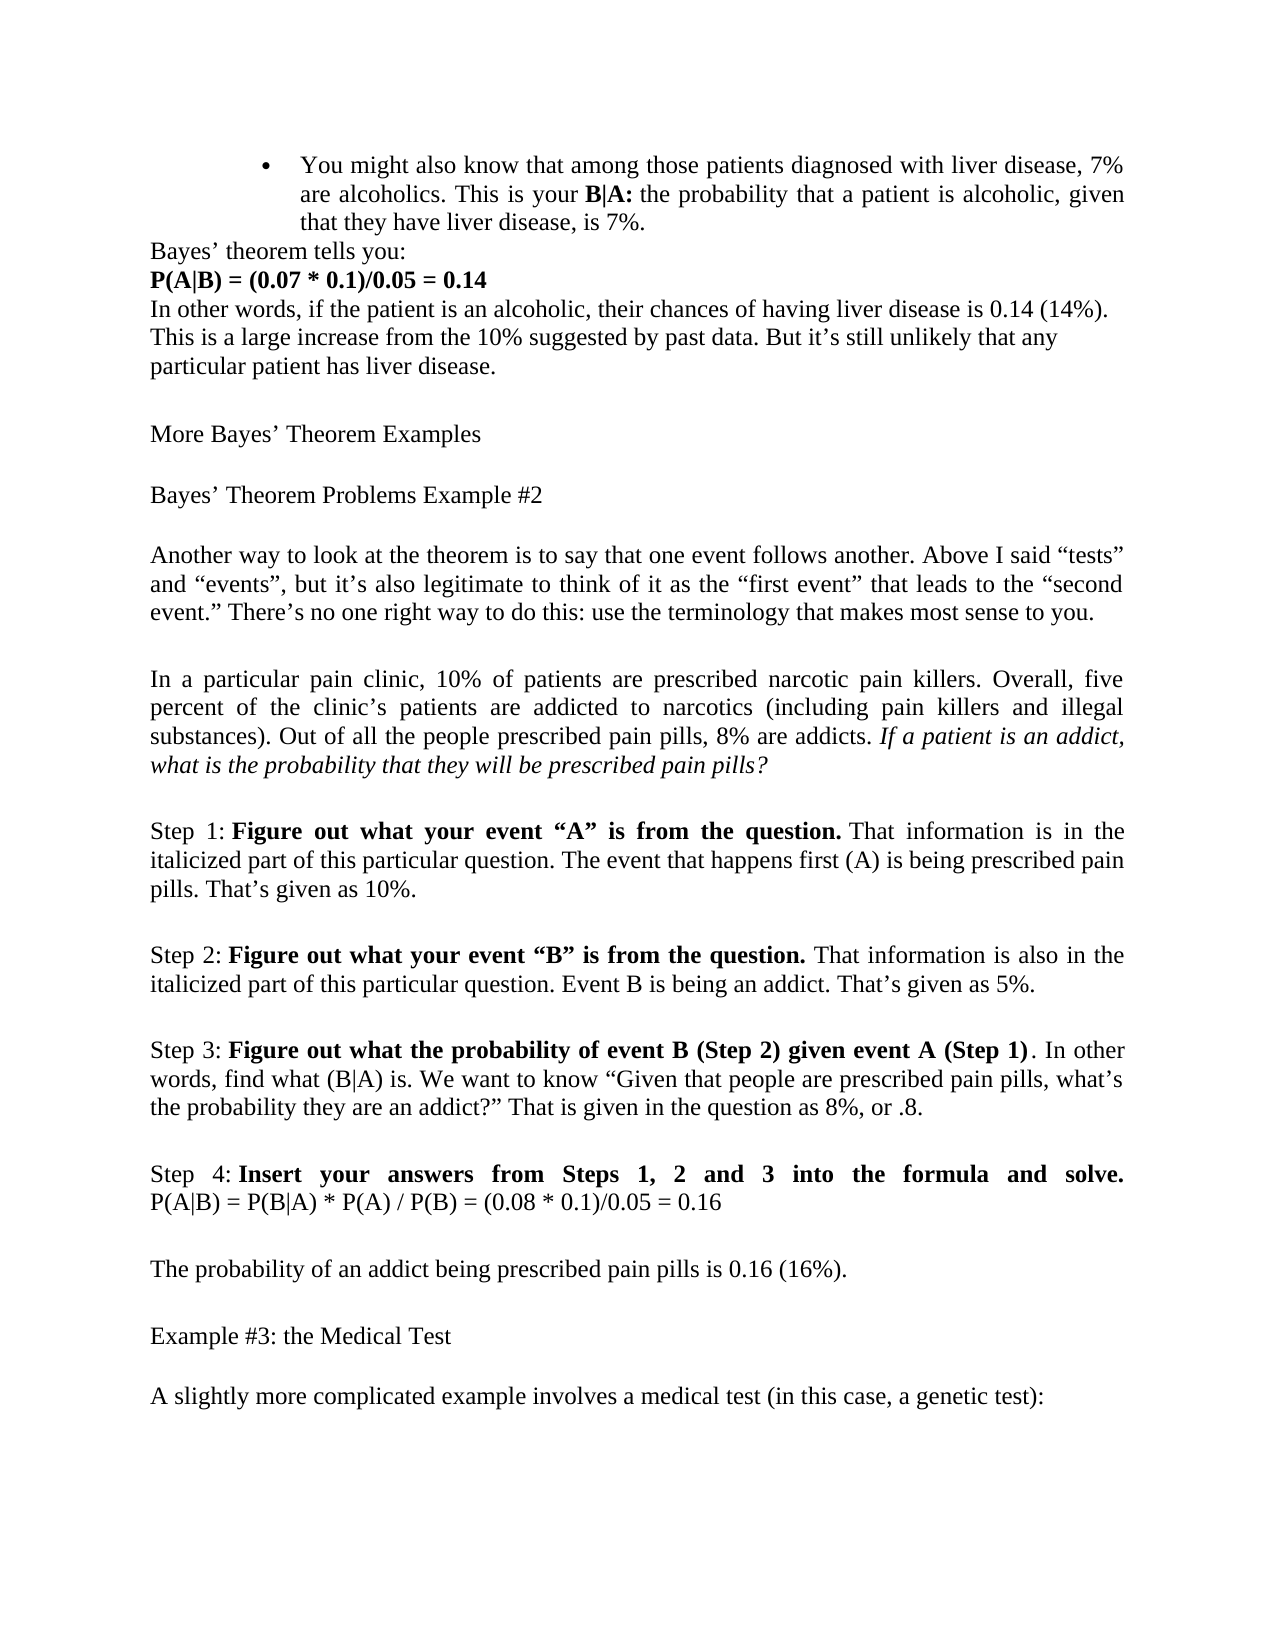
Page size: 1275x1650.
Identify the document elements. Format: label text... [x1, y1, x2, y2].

text Another way to look at the theorem is to say that one event follows another. Above I said “tests” and “events”, but it’s also legitimate to think of it as the “first event” that leads to the “second event.” There’s no one right way to do this: use the terminology that makes most sense to you. [150, 540, 1125, 626]
text In a particular pain clinic, 10% of patients are prescribed narcotic pain killers. Overall, five percent of the clinic’s patients are addicted to narcotics (including pain killers and illegal substances). Out of all the people prescribed pain pills, 8% are addicts. If a patient is an addict, what is the probability that they will be prescribed pain pills? [150, 664, 1125, 779]
list You might also know that among those patients diagnosed with liver disease, 7% are alcoholics. This is your B|A: the probability that a patient is alcoholic, given that they have liver disease, is 7%. [262, 150, 1125, 236]
subtitle Bayes’ Theorem Problems Example #2 [150, 479, 1125, 509]
text A slightly more complicated example involves a medical test (in this case, a genetic test): [150, 1381, 1125, 1410]
text Step 2: Figure out what your event “B” is from the question. That information is also in the italicized part of this particular question. Event B is being an addict. That’s given as 5%. [150, 940, 1125, 997]
subtitle More Bayes’ Theorem Examples [150, 417, 1125, 447]
subtitle Example #3: the Medical Test [150, 1320, 1125, 1350]
text Bayes’ theorem tells you: P(A|B) = (0.07 * 0.1)/0.05 = 0.14 In other words, if the patient is an alcoholic, their chances of having liver disease is 0.14 (14%). This is a large increase from the 10% suggested by past data. But it’s still unlikely that any particular patient has liver disease. [150, 236, 1125, 380]
text The probability of an addict being prescribed pain pills is 0.16 (16%). [150, 1254, 1125, 1282]
text Step 3: Figure out what the probability of event B (Step 2) given event A (Step 1). In other words, find what (B|A) is. We want to know “Given that people are prescribed pain pills, what’s the probability they are an addict?” That is given in the question as 8%, or .8. [150, 1035, 1125, 1121]
text Step 4: Insert your answers from Steps 1, 2 and 3 into the formula and solve. P(A|B) = P(B|A) * P(A) / P(B) = (0.08 * 0.1)/0.05 = 0.16 [150, 1159, 1125, 1216]
text Step 1: Figure out what your event “A” is from the question. That information is in the italicized part of this particular question. The event that happens first (A) is being prescribed pain pills. That’s given as 10%. [150, 816, 1125, 902]
